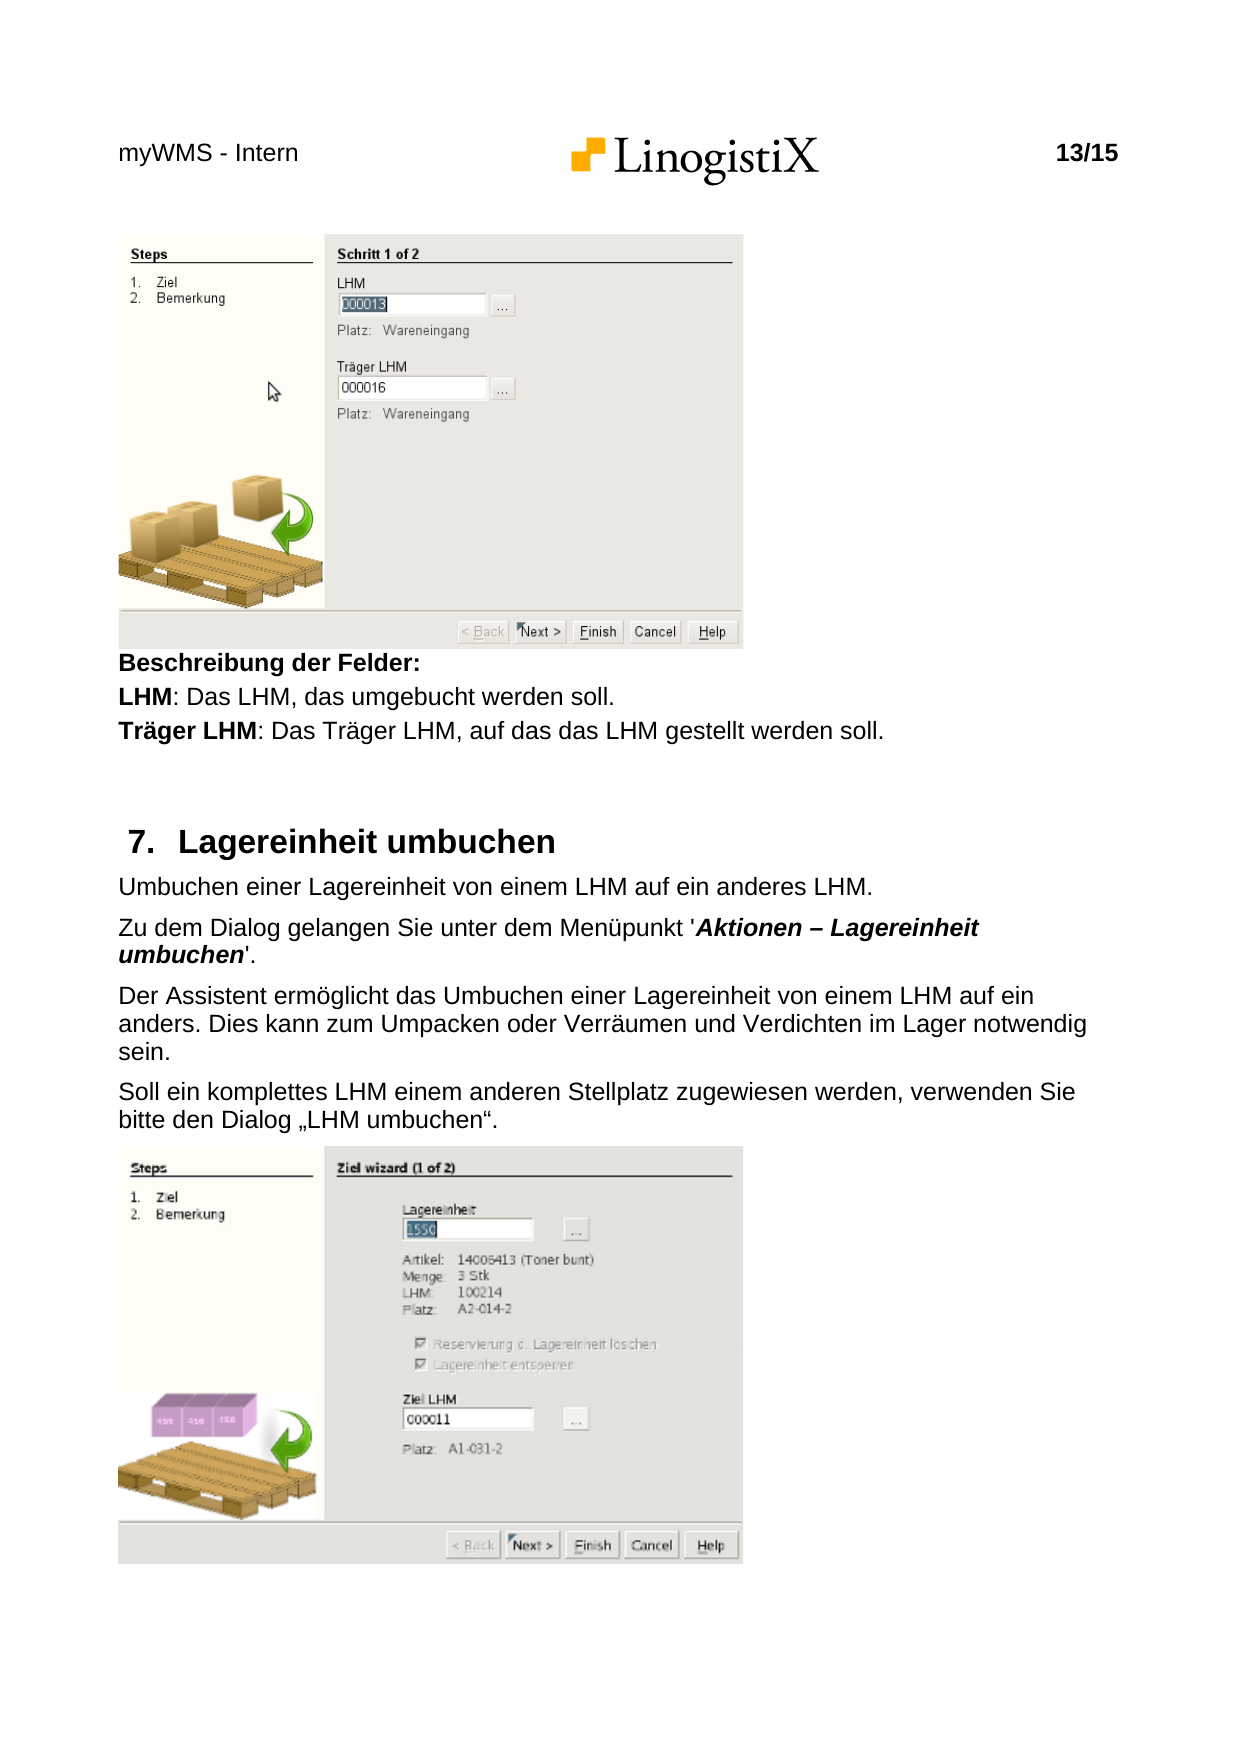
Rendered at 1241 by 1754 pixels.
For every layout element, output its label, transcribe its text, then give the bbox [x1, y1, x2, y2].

text LHM: Das LHM, das umgebucht werden soll. [118, 683, 1122, 711]
text Der Assistent ermöglicht das Umbuchen einer Lagereinheit von einem LHM auf ein anders. Dies kann zum Umpacken oder Verräumen und Verdichten im Lager notwendig sein. [118, 982, 1122, 1066]
picture [118, 234, 744, 649]
subtitle Lagereinheit umbuchen [118, 823, 1122, 861]
text Soll ein komplettes LHM einem anderen Stellplatz zugewiesen werden, verwenden Sie bitte den Dialog „LHM umbuchen“. [118, 1078, 1122, 1134]
picture [118, 1146, 744, 1564]
text Umbuchen einer Lagereinheit von einem LHM auf ein anderes LHM. [118, 873, 1122, 901]
text Beschreibung der Felder: [118, 234, 1122, 676]
text Zu dem Dialog gelangen Sie unter dem Menüpunkt 'Aktionen – Lagereinheit umbuchen'. [118, 913, 1122, 969]
text Träger LHM: Das Träger LHM, auf das das LHM gestellt werden soll. [118, 717, 1122, 745]
picture [564, 118, 825, 205]
